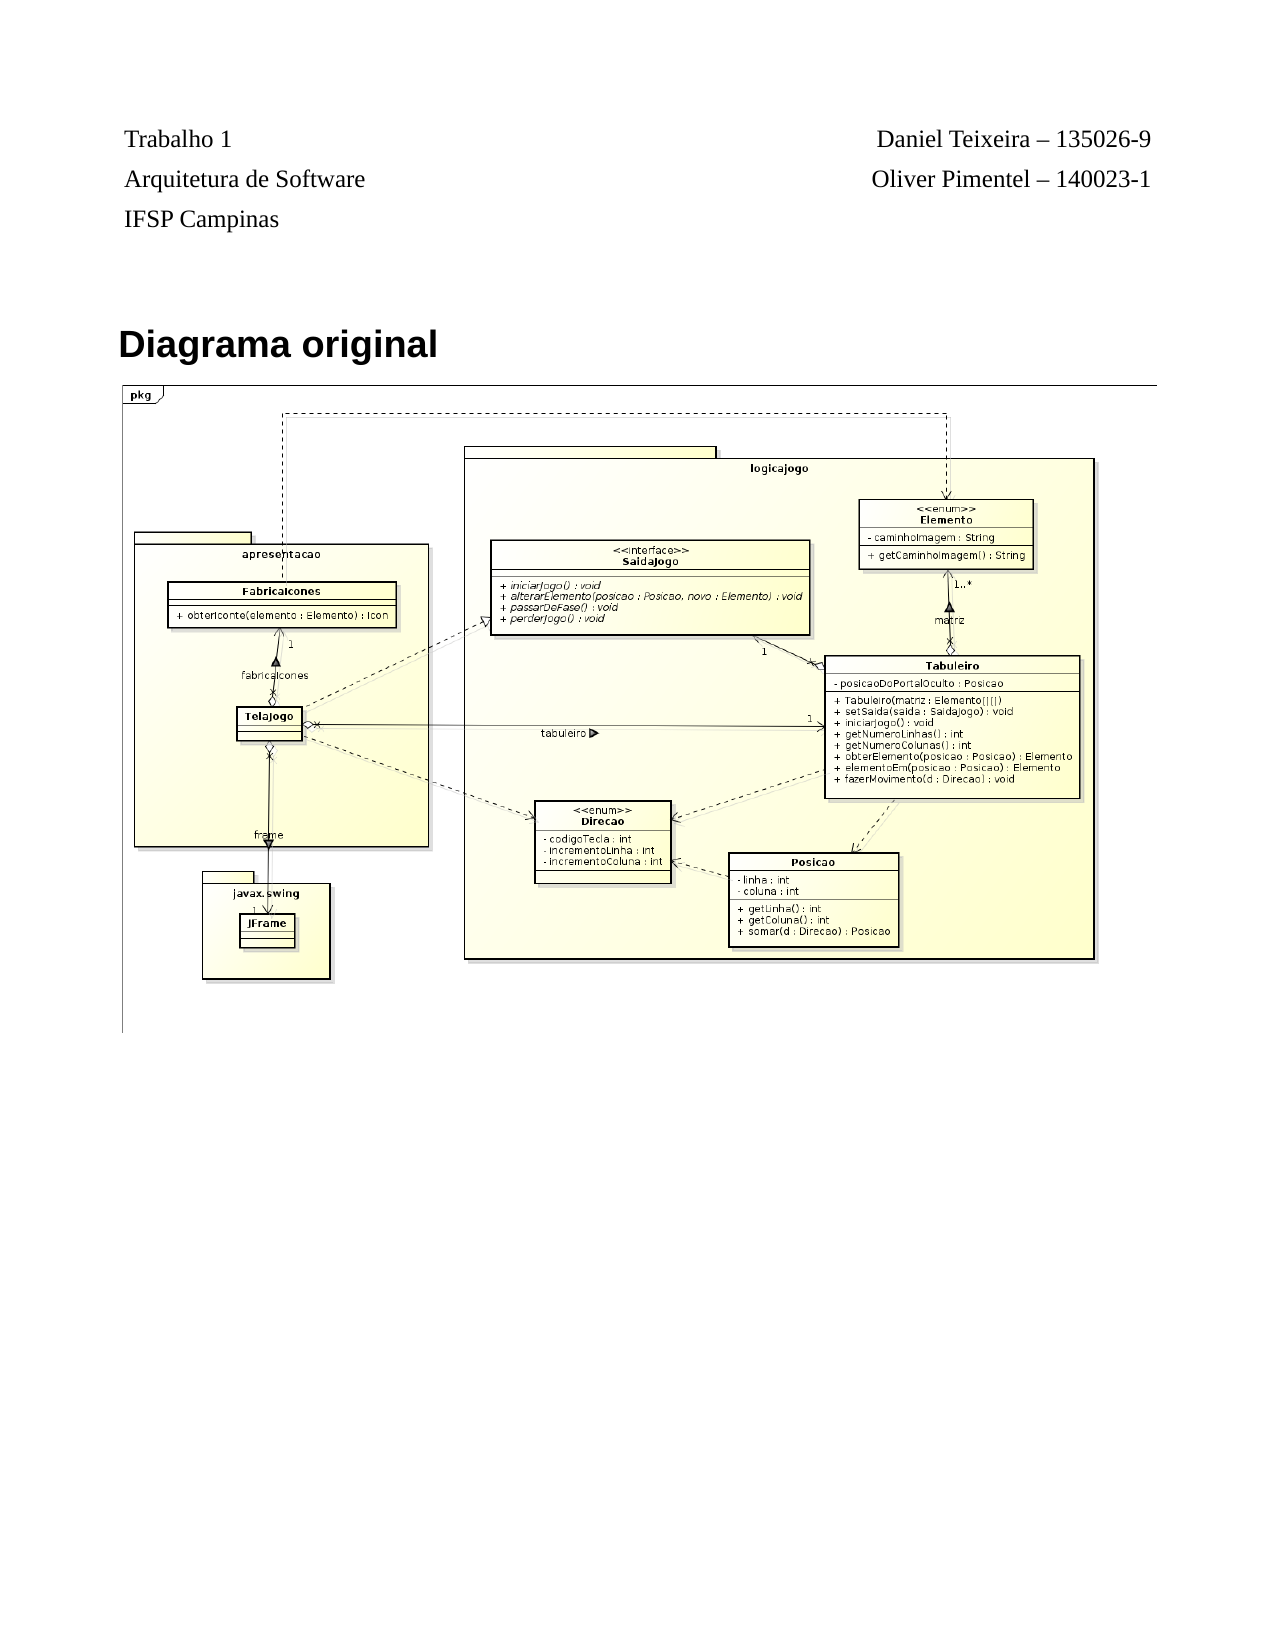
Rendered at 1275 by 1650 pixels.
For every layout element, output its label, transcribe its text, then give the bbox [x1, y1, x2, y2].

picture [118, 378, 1157, 1033]
subtitle Diagrama original [118, 322, 1157, 366]
